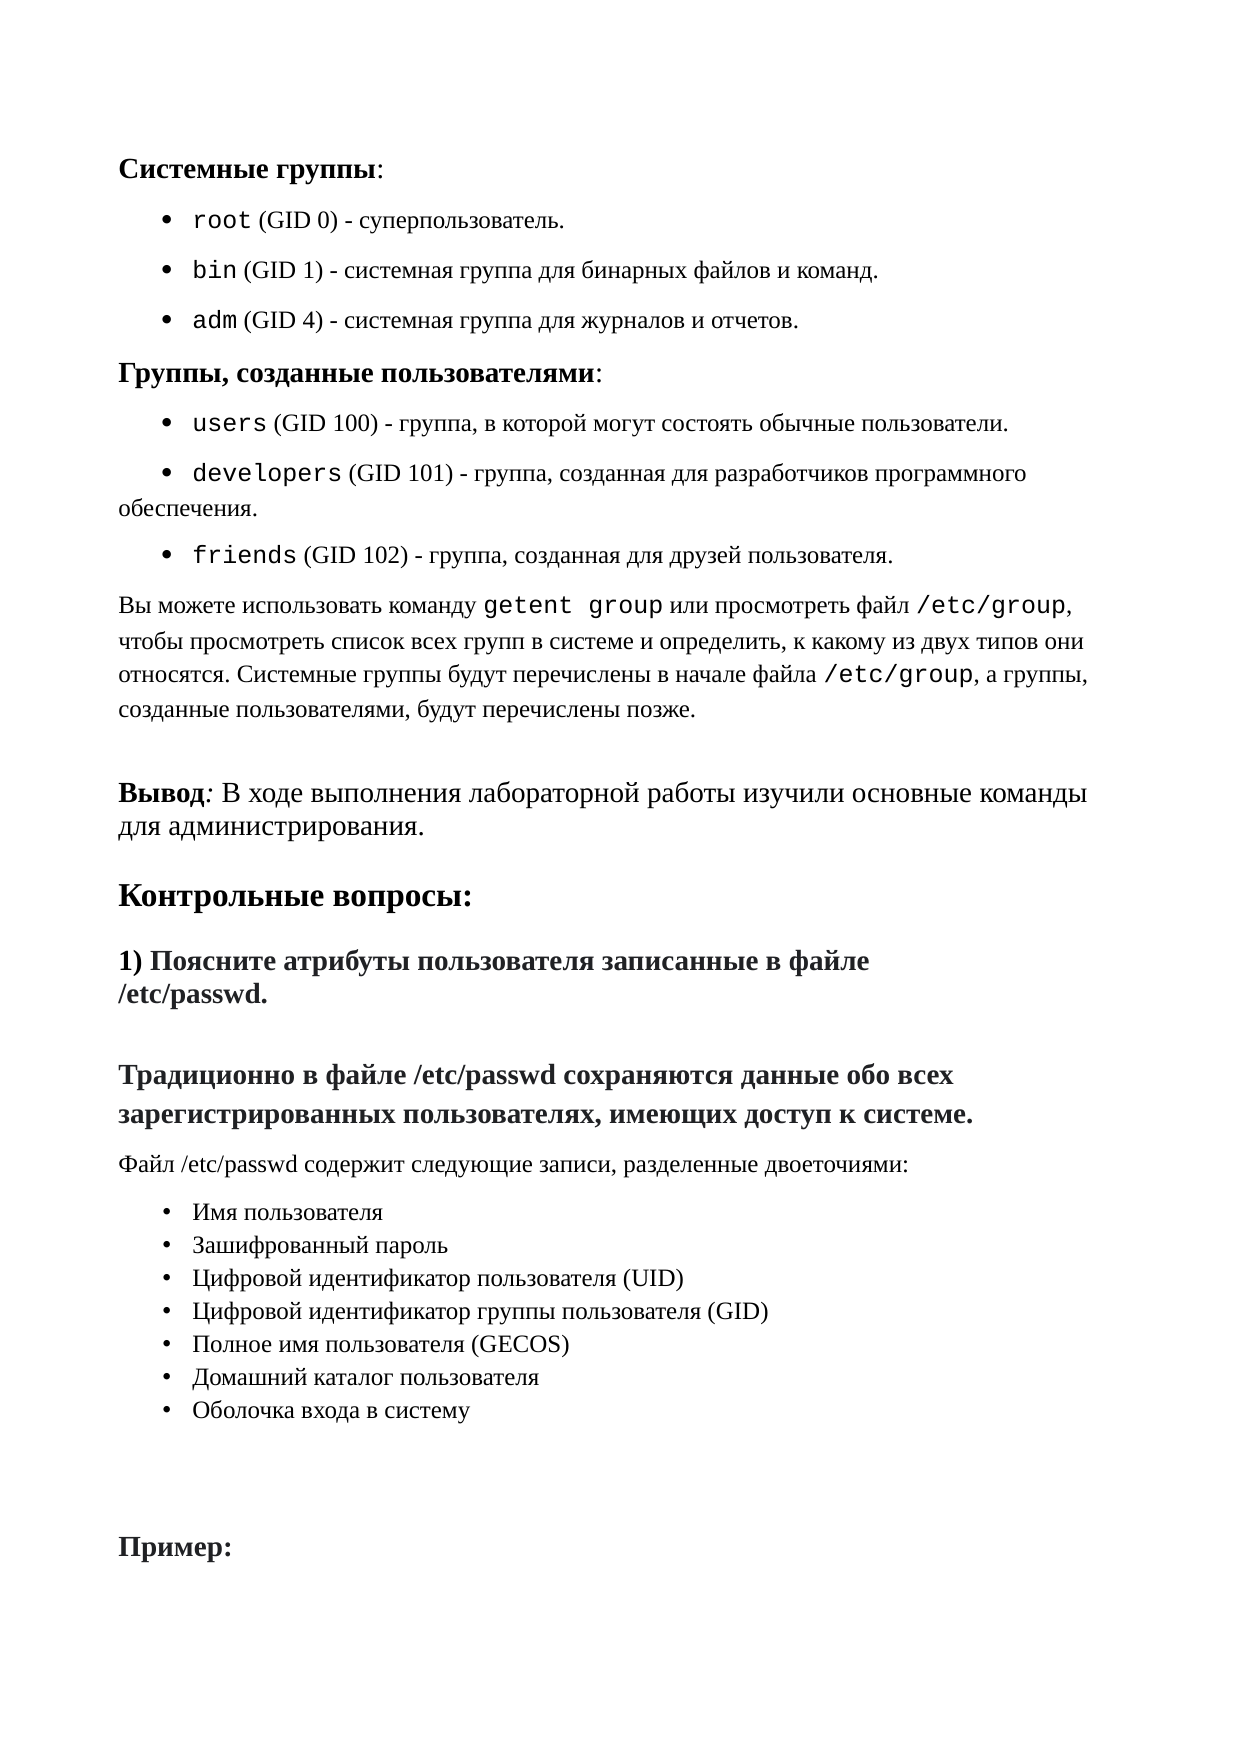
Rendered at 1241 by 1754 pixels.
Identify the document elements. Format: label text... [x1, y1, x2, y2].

list Имя пользователя [162, 1197, 1122, 1225]
list friends (GID 102) - группа, созданная для друзей пользователя. [118, 541, 1122, 571]
text Вывод: В ходе выполнения лабораторной работы изучили основные команды для администрирования. Контрольные вопросы: [118, 775, 1122, 943]
text Группы, созданные пользователями: [118, 355, 1122, 388]
list Зашифрованный пароль [162, 1230, 1122, 1258]
list bin (GID 1) - системная группа для бинарных файлов и команд. [118, 255, 1122, 286]
list Цифровой идентификатор пользователя (UID) [162, 1263, 1122, 1291]
text Вы можете использовать команду getent group или просмотреть файл /etc/group, чтобы просмотреть список всех групп в системе и определить, к какому из двух типов они относятся. Системные группы будут перечислены в начале файла /etc/group, а группы, созданные пользователями, будут перечислены позже. [118, 591, 1122, 723]
text /etc/passwd. [118, 976, 1122, 1010]
list Полное имя пользователя (GECOS) [162, 1329, 1122, 1357]
list Цифровой идентификатор группы пользователя (GID) [162, 1296, 1122, 1324]
list Домашний каталог пользователя [162, 1362, 1122, 1391]
list developers (GID 101) - группа, созданная для разработчиков программного обеспечения. [118, 458, 1122, 522]
text Традиционно в файле /etc/passwd сохраняются данные обо всех зарегистрированных пользователях, имеющих доступ к системе. [118, 1057, 1122, 1129]
text Файл /etc/passwd содержит следующие записи, разделенные двоеточиями: [118, 1149, 1122, 1178]
text Системные группы: [118, 152, 1122, 185]
list users (GID 100) - группа, в которой могут состоять обычные пользователи. [118, 408, 1122, 439]
list root (GID 0) - суперпользователь. [118, 205, 1122, 236]
text 1) Поясните атрибуты пользователя записанные в файле [118, 943, 1122, 976]
list Оболочка входа в систему [162, 1395, 1122, 1423]
list adm (GID 4) - системная группа для журналов и отчетов. [118, 305, 1122, 336]
text Пример: [118, 1529, 1122, 1562]
